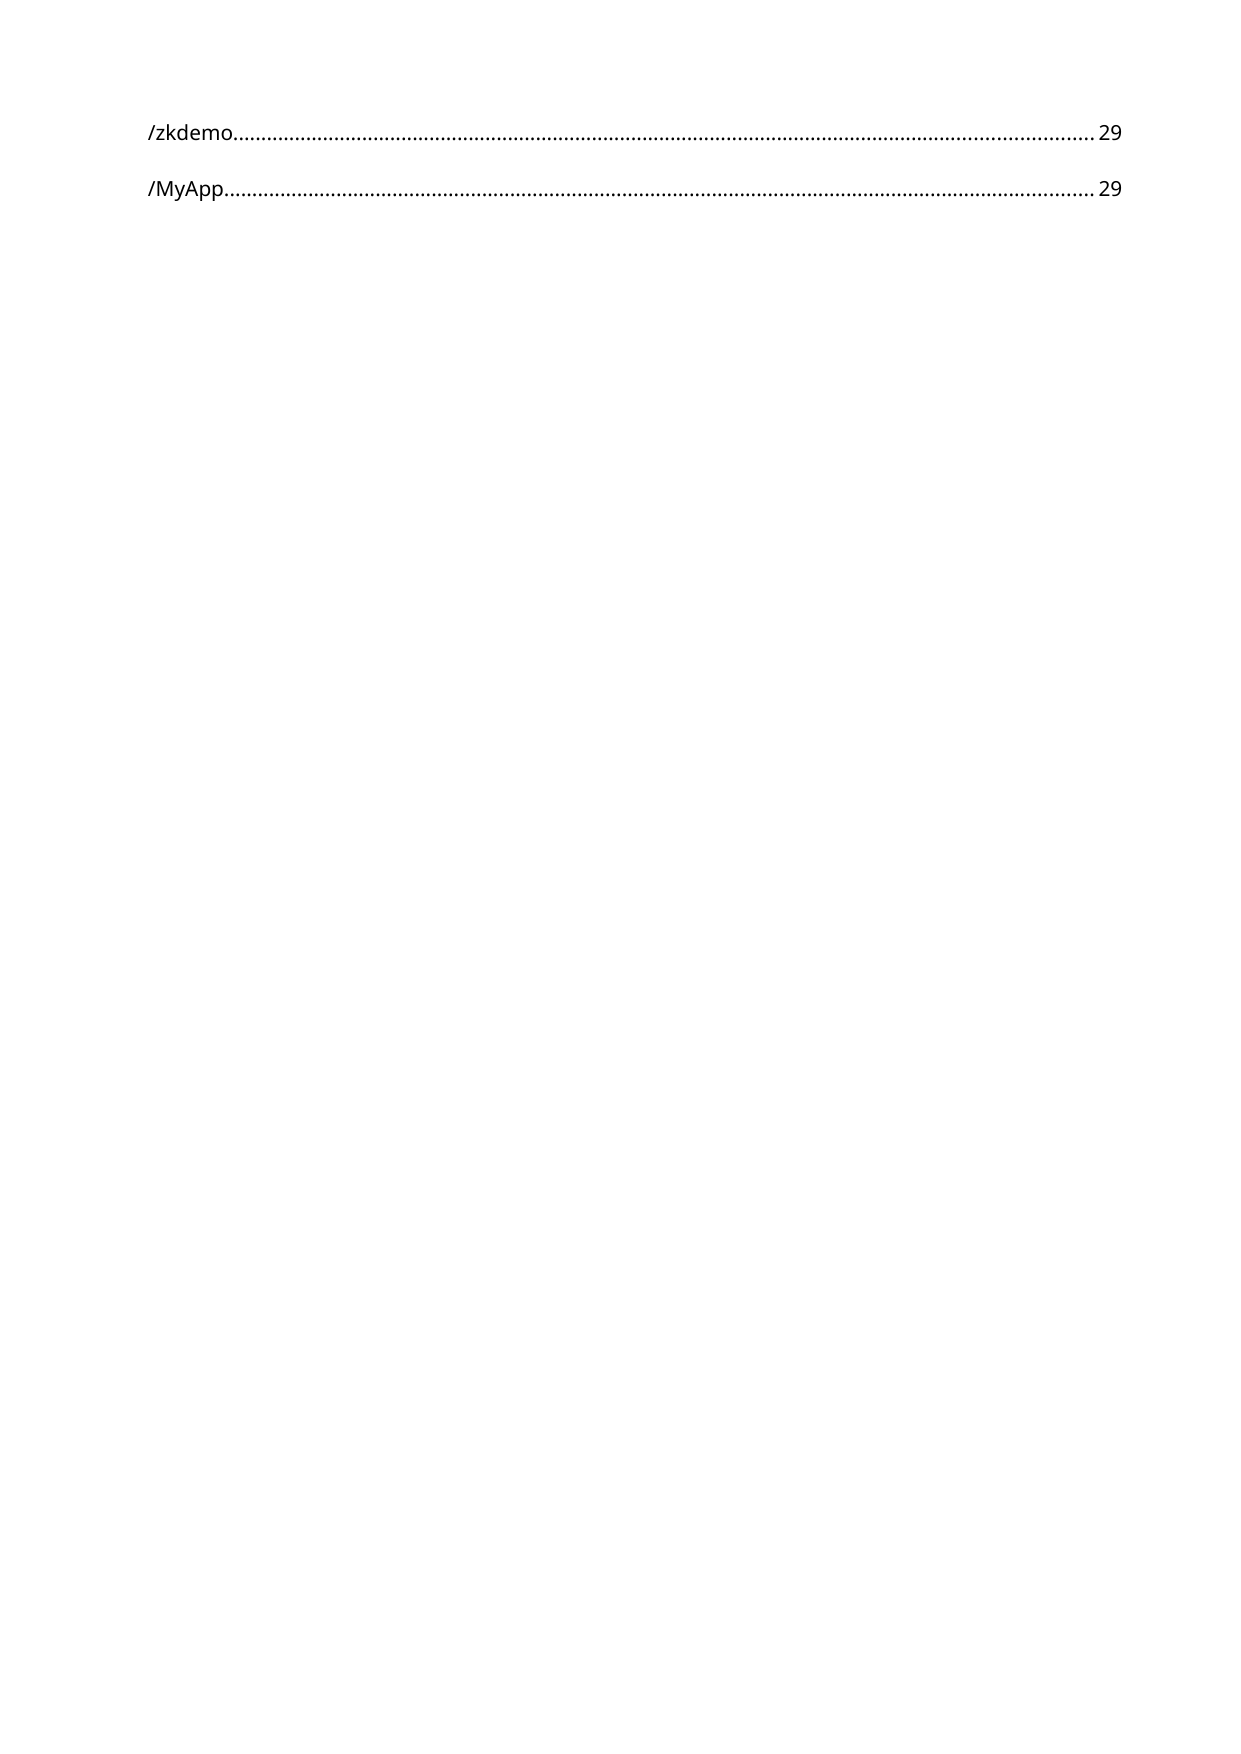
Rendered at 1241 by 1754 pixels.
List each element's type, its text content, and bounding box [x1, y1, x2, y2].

text /zkdemo 29 [148, 118, 1122, 147]
text /MyApp 29 [148, 174, 1122, 203]
